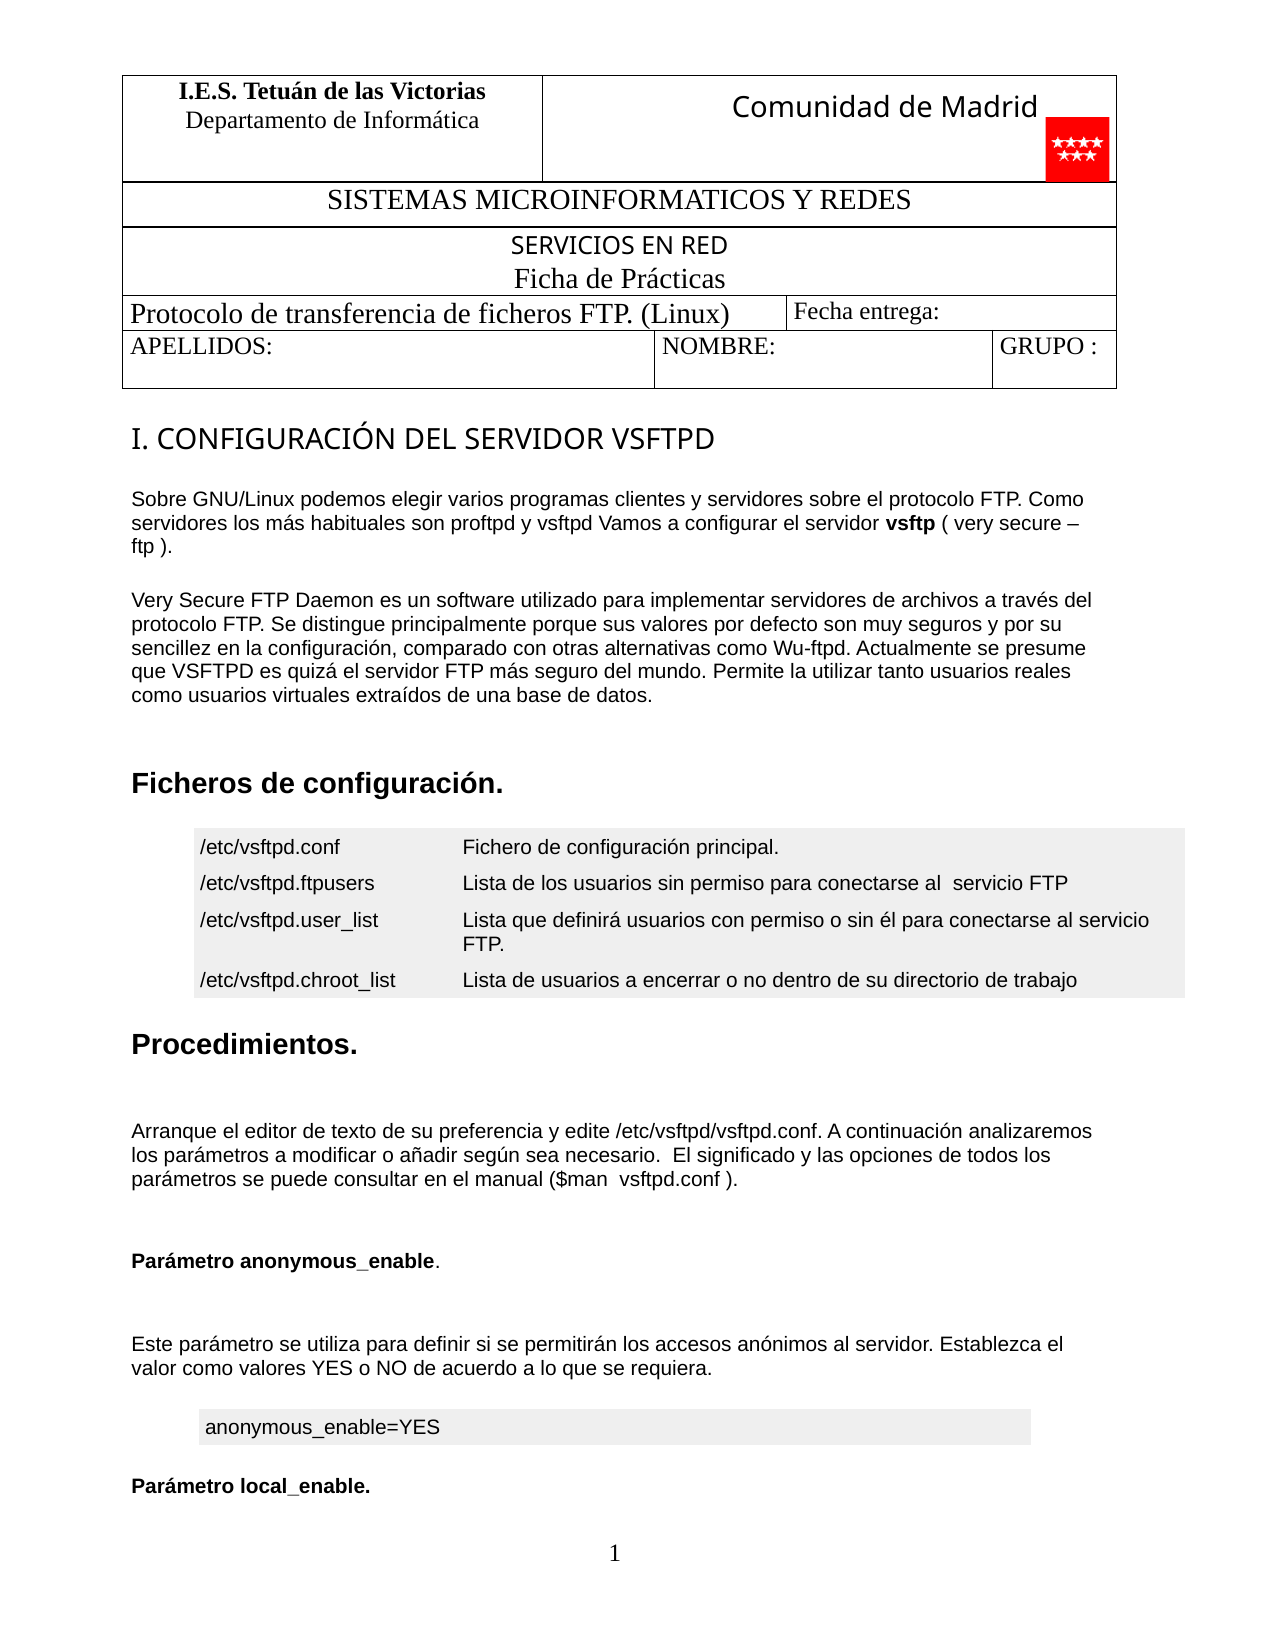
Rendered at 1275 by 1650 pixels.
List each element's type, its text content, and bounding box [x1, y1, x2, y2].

table_cell Fecha entrega: [787, 296, 1116, 330]
table_cell Protocolo de transferencia de ficheros FTP. (Linux) [123, 296, 786, 330]
text I. CONFIGURACIÓN DEL SERVIDOR VSFTPD [131, 418, 1098, 458]
table_cell /etc/vsftpd.user_list [194, 901, 456, 962]
table_cell /etc/vsftpd.chroot_list [194, 962, 456, 998]
subtitle Procedimientos. [131, 1027, 1098, 1061]
table_cell APELLIDOS: [123, 331, 654, 388]
text Arranque el editor de texto de su preferencia y edite /etc/vsftpd/vsftpd.conf. A continuación analizaremos los parámetros a modificar o añadir según sea necesario. El significado y las opciones de todos los parámetros se puede consultar en el manual ($man vsftpd.conf ). [131, 1119, 1098, 1191]
table_header anonymous_enable=YES [199, 1409, 1031, 1445]
table_cell SERVICIOS EN RED Ficha de Prácticas [123, 228, 1116, 295]
table_cell NOMBRE: [655, 331, 992, 388]
table_header I.E.S. Tetuán de las Victorias Departamento de Informática [123, 76, 542, 181]
subtitle Parámetro anonymous_enable. [131, 1249, 1098, 1273]
table_cell /etc/vsftpd.ftpusers [194, 865, 456, 901]
table_cell GRUPO : [993, 331, 1116, 388]
text Este parámetro se utiliza para definir si se permitirán los accesos anónimos al servidor. Establezca el valor como valores YES o NO de acuerdo a lo que se requiera. [131, 1332, 1098, 1379]
text Sobre GNU/Linux podemos elegir varios programas clientes y servidores sobre el protocolo FTP. Como servidores los más habituales son proftpd y vsftpd Vamos a configurar el servidor vsftp ( very secure – ftp ). [131, 486, 1098, 558]
table_header Fichero de configuración principal. [456, 828, 1185, 865]
table_header Comunidad de Madrid [543, 76, 1116, 181]
table_cell Lista de usuarios a encerrar o no dentro de su directorio de trabajo [456, 962, 1185, 998]
subtitle Parámetro local_enable. [131, 1474, 1098, 1498]
subtitle Ficheros de configuración. [131, 766, 1098, 799]
text Very Secure FTP Daemon es un software utilizado para implementar servidores de archivos a través del protocolo FTP. Se distingue principalmente porque sus valores por defecto son muy seguros y por su sencillez en la configuración, comparado con otras alternativas como Wu-ftpd. Actualmente se presume que VSFTPD es quizá el servidor FTP más seguro del mundo. Permite la utilizar tanto usuarios reales como usuarios virtuales extraídos de una base de datos. [131, 587, 1098, 707]
table_header /etc/vsftpd.conf [194, 828, 456, 865]
table_cell SISTEMAS MICROINFORMATICOS Y REDES [123, 183, 1116, 226]
table_cell Lista de los usuarios sin permiso para conectarse al servicio FTP [456, 865, 1185, 901]
table_cell Lista que definirá usuarios con permiso o sin él para conectarse al servicio FTP. [456, 901, 1185, 962]
